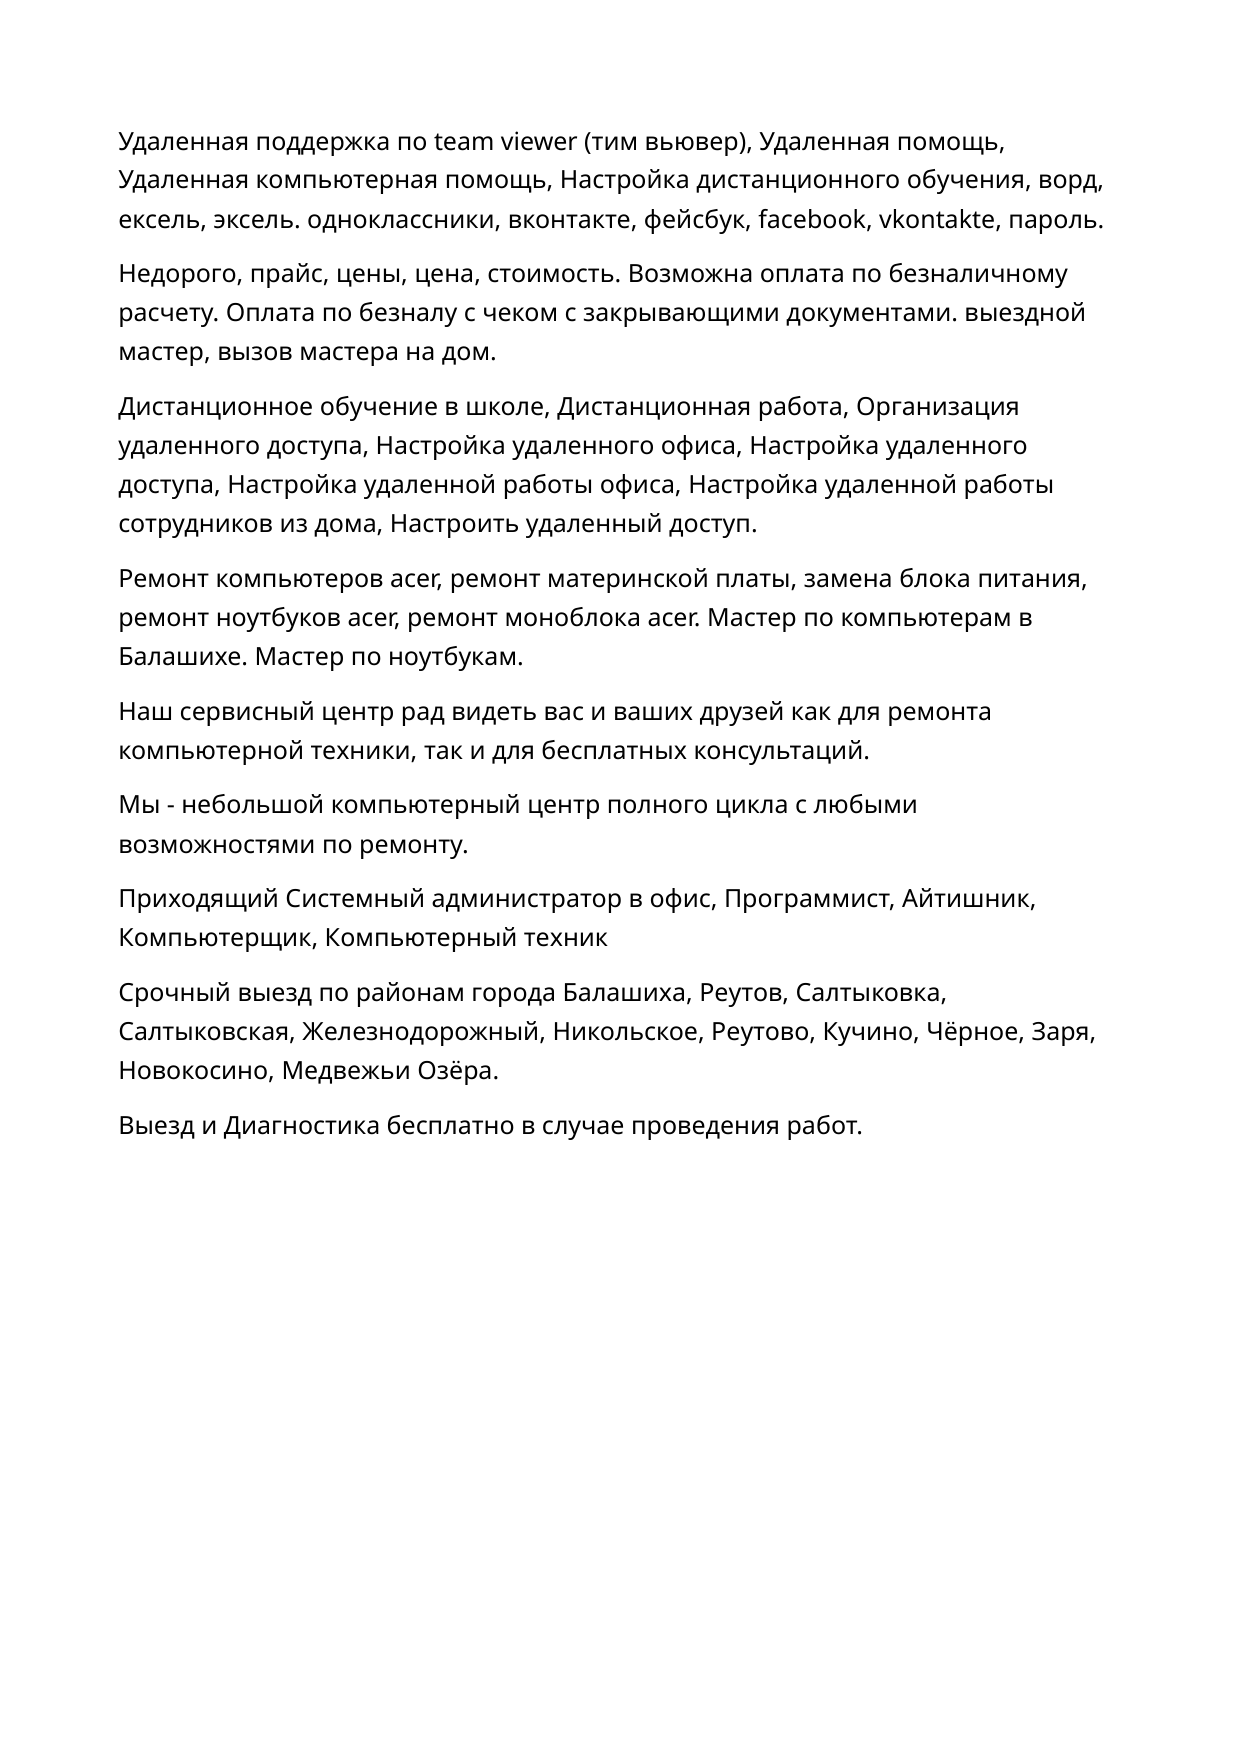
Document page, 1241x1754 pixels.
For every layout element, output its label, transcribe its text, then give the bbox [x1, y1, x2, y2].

text Удаленная поддержка по team viewer (тим вьювер), Удаленная помощь, Удаленная компьютерная помощь, Настройка дистанционного обучения, ворд, ексель, эксель. одноклассники, вконтакте, фейсбук, facebook, vkontakte, пароль. [118, 118, 1122, 235]
text Дистанционное обучение в школе, Дистанционная работа, Организация удаленного доступа, Настройка удаленного офиса, Настройка удаленного доступа, Настройка удаленной работы офиса, Настройка удаленной работы сотрудников из дома, Настроить удаленный доступ. [118, 384, 1122, 540]
text Приходящий Системный администратор в офис, Программист, Айтишник, Компьютерщик, Компьютерный техник [118, 876, 1122, 954]
text Недорого, прайс, цены, цена, стоимость. Возможна оплата по безналичному расчету. Оплата по безналу с чеком с закрывающими документами. выездной мастер, вызов мастера на дом. [118, 251, 1122, 368]
text Ремонт компьютеров acer, ремонт материнской платы, замена блока питания, ремонт ноутбуков acer, ремонт моноблока acer. Мастер по компьютерам в Балашихе. Мастер по ноутбукам. [118, 556, 1122, 673]
text Выезд и Диагностика бесплатно в случае проведения работ. [118, 1102, 1122, 1142]
text Наш сервисный центр рад видеть вас и ваших друзей как для ремонта компьютерной техники, так и для бесплатных консультаций. [118, 688, 1122, 767]
text Мы - небольшой компьютерный центр полного цикла с любыми возможностями по ремонту. [118, 782, 1122, 860]
text Срочный выезд по районам города Балашиха, Реутов, Салтыковка, Салтыковская, Железнодорожный, Никольское, Реутово, Кучино, Чёрное, Заря, Новокосино, Медвежьи Озёра. [118, 970, 1122, 1087]
